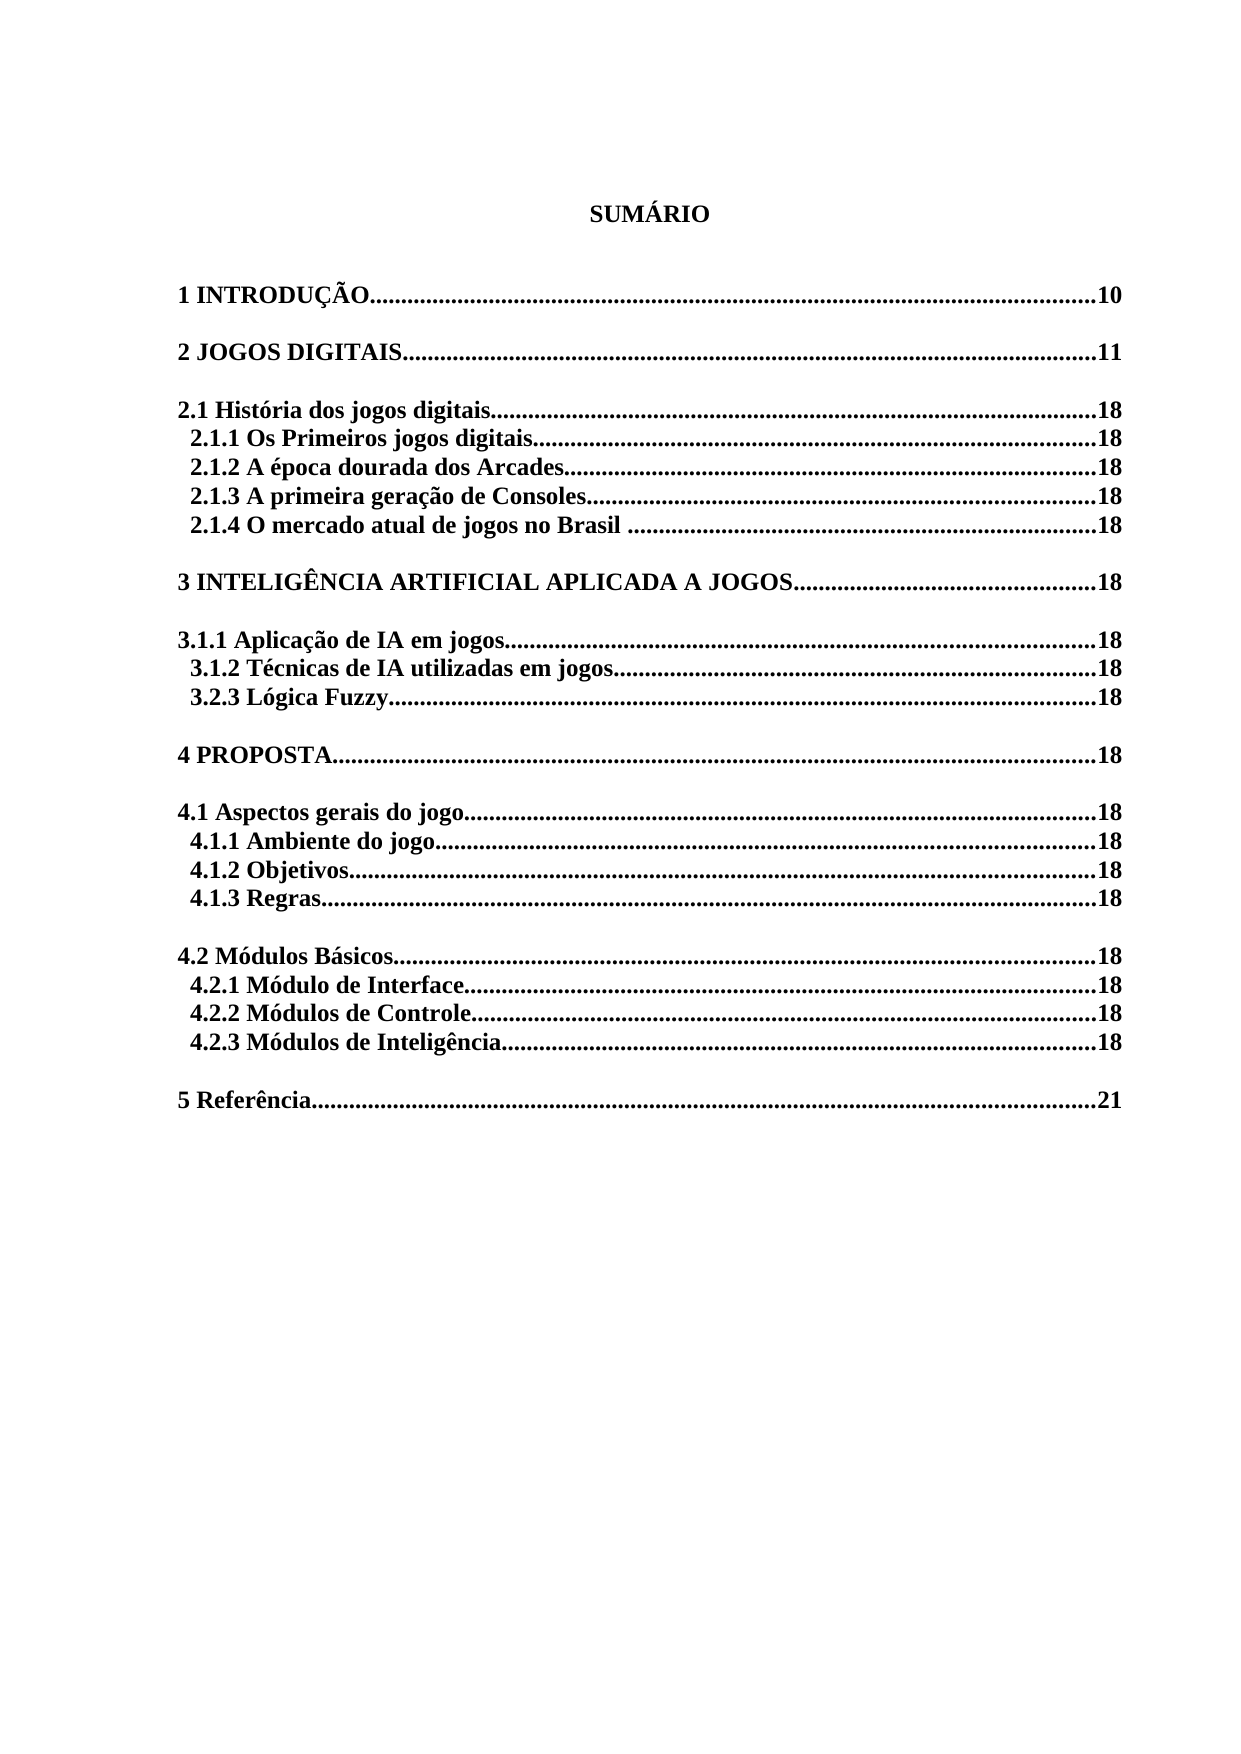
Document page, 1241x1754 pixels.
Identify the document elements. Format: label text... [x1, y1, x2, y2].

text 4 Proposta 18 [177, 740, 1122, 797]
text 4.2.3 Módulos de Inteligência 18 5 Referência 21 [177, 1027, 1122, 1113]
text 4.2 Módulos Básicos 18 [177, 941, 1122, 970]
text 1 Introdução 10 [177, 280, 1122, 337]
text Sumário [177, 199, 1122, 228]
text 4.1.1 Ambiente do jogo 18 4.1.2 Objetivos 18 4.1.3 Regras 18 [177, 826, 1122, 912]
text 2 JOGOS DIGITAIS 11 [177, 337, 1122, 395]
text 3.1.2 Técnicas de IA utilizadas em jogos 18 [177, 653, 1122, 682]
text 2.1.2 A época dourada dos Arcades 18 [177, 452, 1122, 481]
text 2.1.3 A primeira geração de Consoles 18 2.1.4 O mercado atual de jogos no Brasil 18 3 INTELIGÊNCIA ARTIFICIAL APLICADA A JOGOS 18 3.1.1 Aplicação de IA em jogos 18 [177, 481, 1122, 653]
text 4.2.2 Módulos de Controle 18 [177, 998, 1122, 1027]
text 2.1.1 Os Primeiros jogos digitais 18 [177, 423, 1122, 452]
text 4.2.1 Módulo de Interface 18 [177, 970, 1122, 998]
text 2.1 História dos jogos digitais 18 [177, 395, 1122, 423]
text 4.1 Aspectos gerais do jogo 18 [177, 797, 1122, 826]
text 3.2.3 Lógica Fuzzy 18 [177, 682, 1122, 740]
